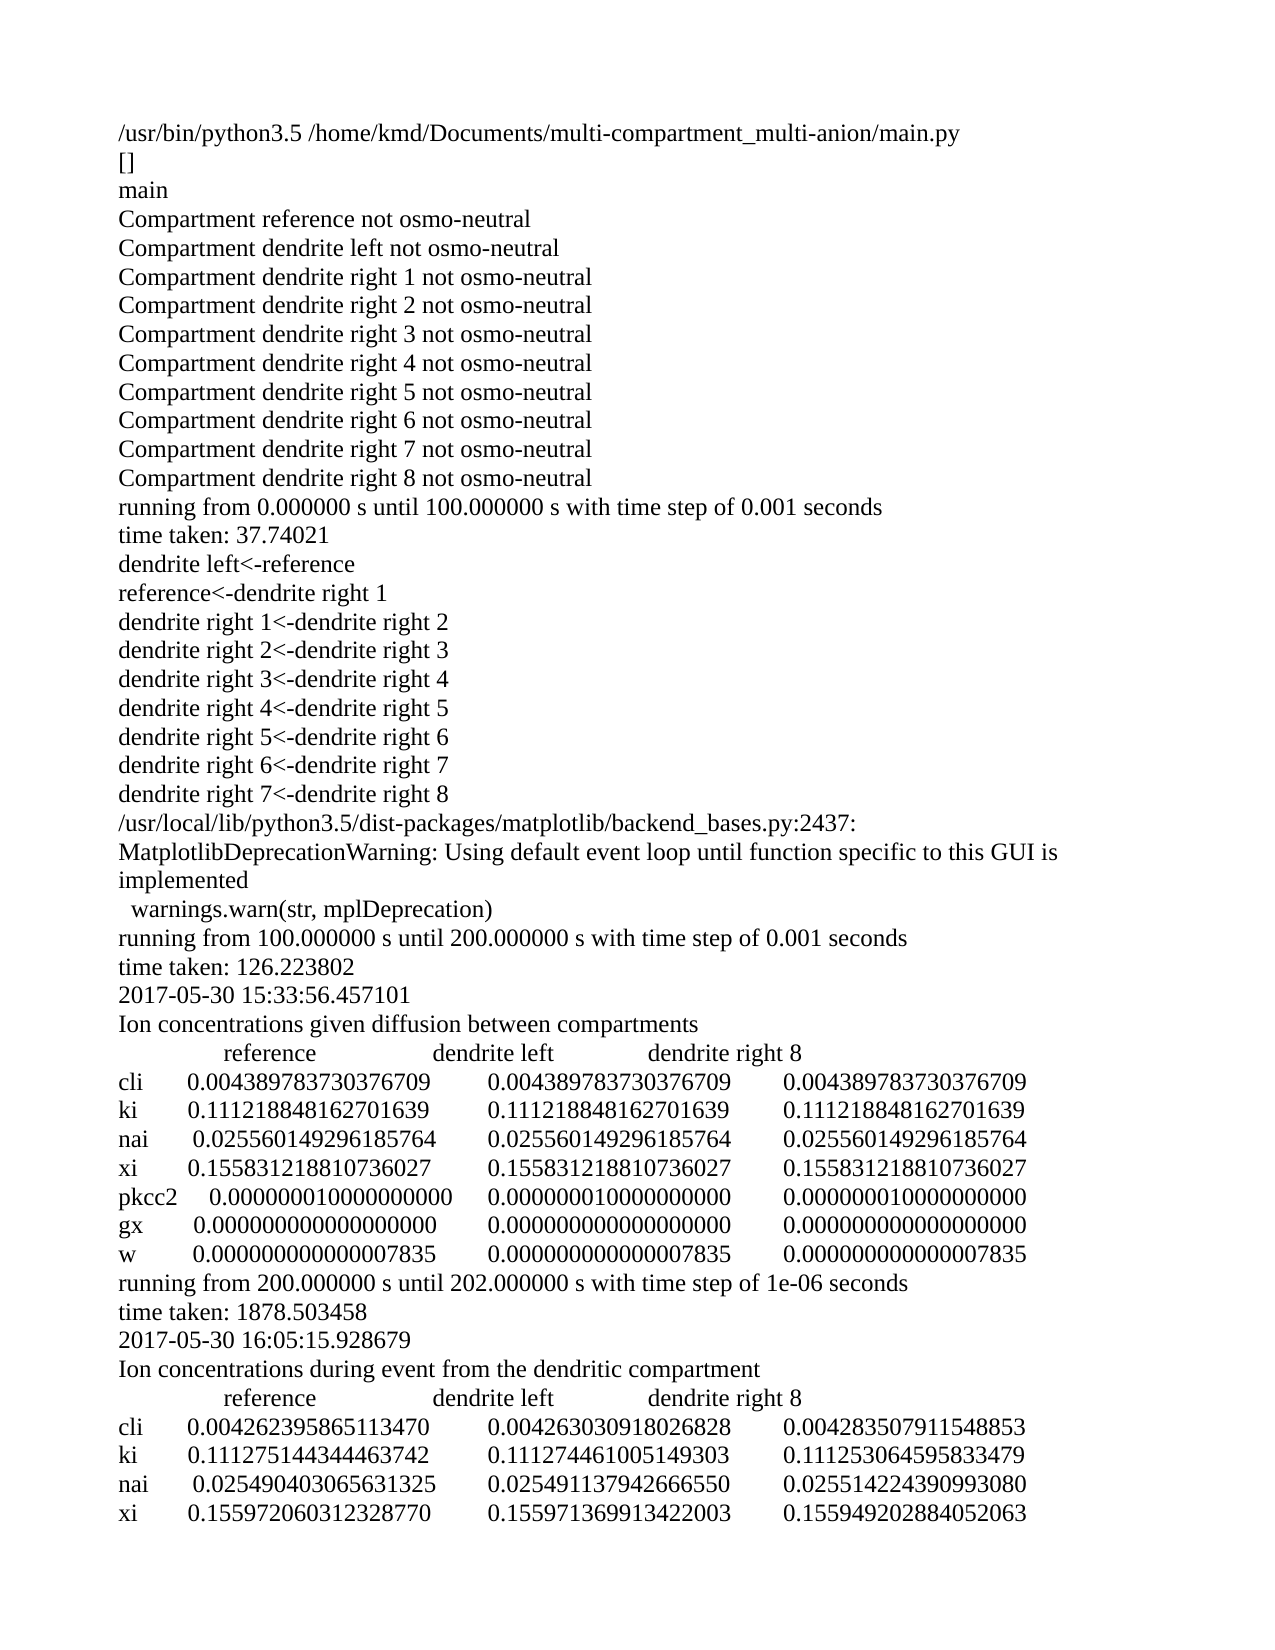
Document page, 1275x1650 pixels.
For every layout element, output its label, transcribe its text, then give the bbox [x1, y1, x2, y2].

text reference dendrite left dendrite right 8 [118, 1038, 1157, 1067]
text reference dendrite left dendrite right 8 [118, 1383, 1157, 1412]
text Compartment dendrite right 3 not osmo-neutral [118, 319, 1157, 348]
text 2017-05-30 16:05:15.928679 [118, 1326, 1157, 1354]
text ki 0.111275144344463742 0.111274461005149303 0.111253064595833479 [118, 1441, 1157, 1469]
text cli 0.004389783730376709 0.004389783730376709 0.004389783730376709 [118, 1067, 1157, 1096]
text pkcc2 0.000000010000000000 0.000000010000000000 0.000000010000000000 [118, 1182, 1157, 1211]
text Compartment dendrite right 1 not osmo-neutral [118, 262, 1157, 291]
text Compartment dendrite right 4 not osmo-neutral [118, 348, 1157, 377]
text running from 200.000000 s until 202.000000 s with time step of 1e-06 seconds [118, 1268, 1157, 1297]
text dendrite left<-reference [118, 549, 1157, 578]
text dendrite right 4<-dendrite right 5 [118, 693, 1157, 722]
text gx 0.000000000000000000 0.000000000000000000 0.000000000000000000 [118, 1211, 1157, 1239]
text warnings.warn(str, mplDeprecation) [118, 894, 1157, 923]
text dendrite right 5<-dendrite right 6 [118, 722, 1157, 751]
text Compartment dendrite left not osmo-neutral [118, 233, 1157, 262]
text Compartment dendrite right 6 not osmo-neutral [118, 406, 1157, 434]
text Ion concentrations given diffusion between compartments [118, 1009, 1157, 1038]
text 2017-05-30 15:33:56.457101 [118, 981, 1157, 1009]
text [] [118, 147, 1157, 176]
text Ion concentrations during event from the dendritic compartment [118, 1354, 1157, 1383]
text ki 0.111218848162701639 0.111218848162701639 0.111218848162701639 [118, 1096, 1157, 1124]
text nai 0.025560149296185764 0.025560149296185764 0.025560149296185764 [118, 1124, 1157, 1153]
text /usr/bin/python3.5 /home/kmd/Documents/multi-compartment_multi-anion/main.py [118, 118, 1157, 147]
text reference<-dendrite right 1 [118, 578, 1157, 607]
text time taken: 126.223802 [118, 952, 1157, 981]
text dendrite right 2<-dendrite right 3 [118, 636, 1157, 664]
text dendrite right 3<-dendrite right 4 [118, 664, 1157, 693]
text Compartment reference not osmo-neutral [118, 204, 1157, 233]
text w 0.000000000000007835 0.000000000000007835 0.000000000000007835 [118, 1239, 1157, 1268]
text running from 0.000000 s until 100.000000 s with time step of 0.001 seconds [118, 492, 1157, 521]
text running from 100.000000 s until 200.000000 s with time step of 0.001 seconds [118, 923, 1157, 952]
text xi 0.155831218810736027 0.155831218810736027 0.155831218810736027 [118, 1153, 1157, 1182]
text Compartment dendrite right 5 not osmo-neutral [118, 377, 1157, 406]
text /usr/local/lib/python3.5/dist-packages/matplotlib/backend_bases.py:2437: MatplotlibDeprecationWarning: Using default event loop until function specific to this GUI is implemented [118, 808, 1157, 894]
text Compartment dendrite right 8 not osmo-neutral [118, 463, 1157, 492]
text nai 0.025490403065631325 0.025491137942666550 0.025514224390993080 [118, 1469, 1157, 1498]
text Compartment dendrite right 7 not osmo-neutral [118, 434, 1157, 463]
text dendrite right 6<-dendrite right 7 [118, 751, 1157, 779]
text cli 0.004262395865113470 0.004263030918026828 0.004283507911548853 [118, 1412, 1157, 1441]
text dendrite right 7<-dendrite right 8 [118, 779, 1157, 808]
text time taken: 37.74021 [118, 521, 1157, 549]
text time taken: 1878.503458 [118, 1297, 1157, 1326]
text xi 0.155972060312328770 0.155971369913422003 0.155949202884052063 [118, 1498, 1157, 1527]
text main [118, 176, 1157, 204]
text Compartment dendrite right 2 not osmo-neutral [118, 291, 1157, 319]
text dendrite right 1<-dendrite right 2 [118, 607, 1157, 636]
